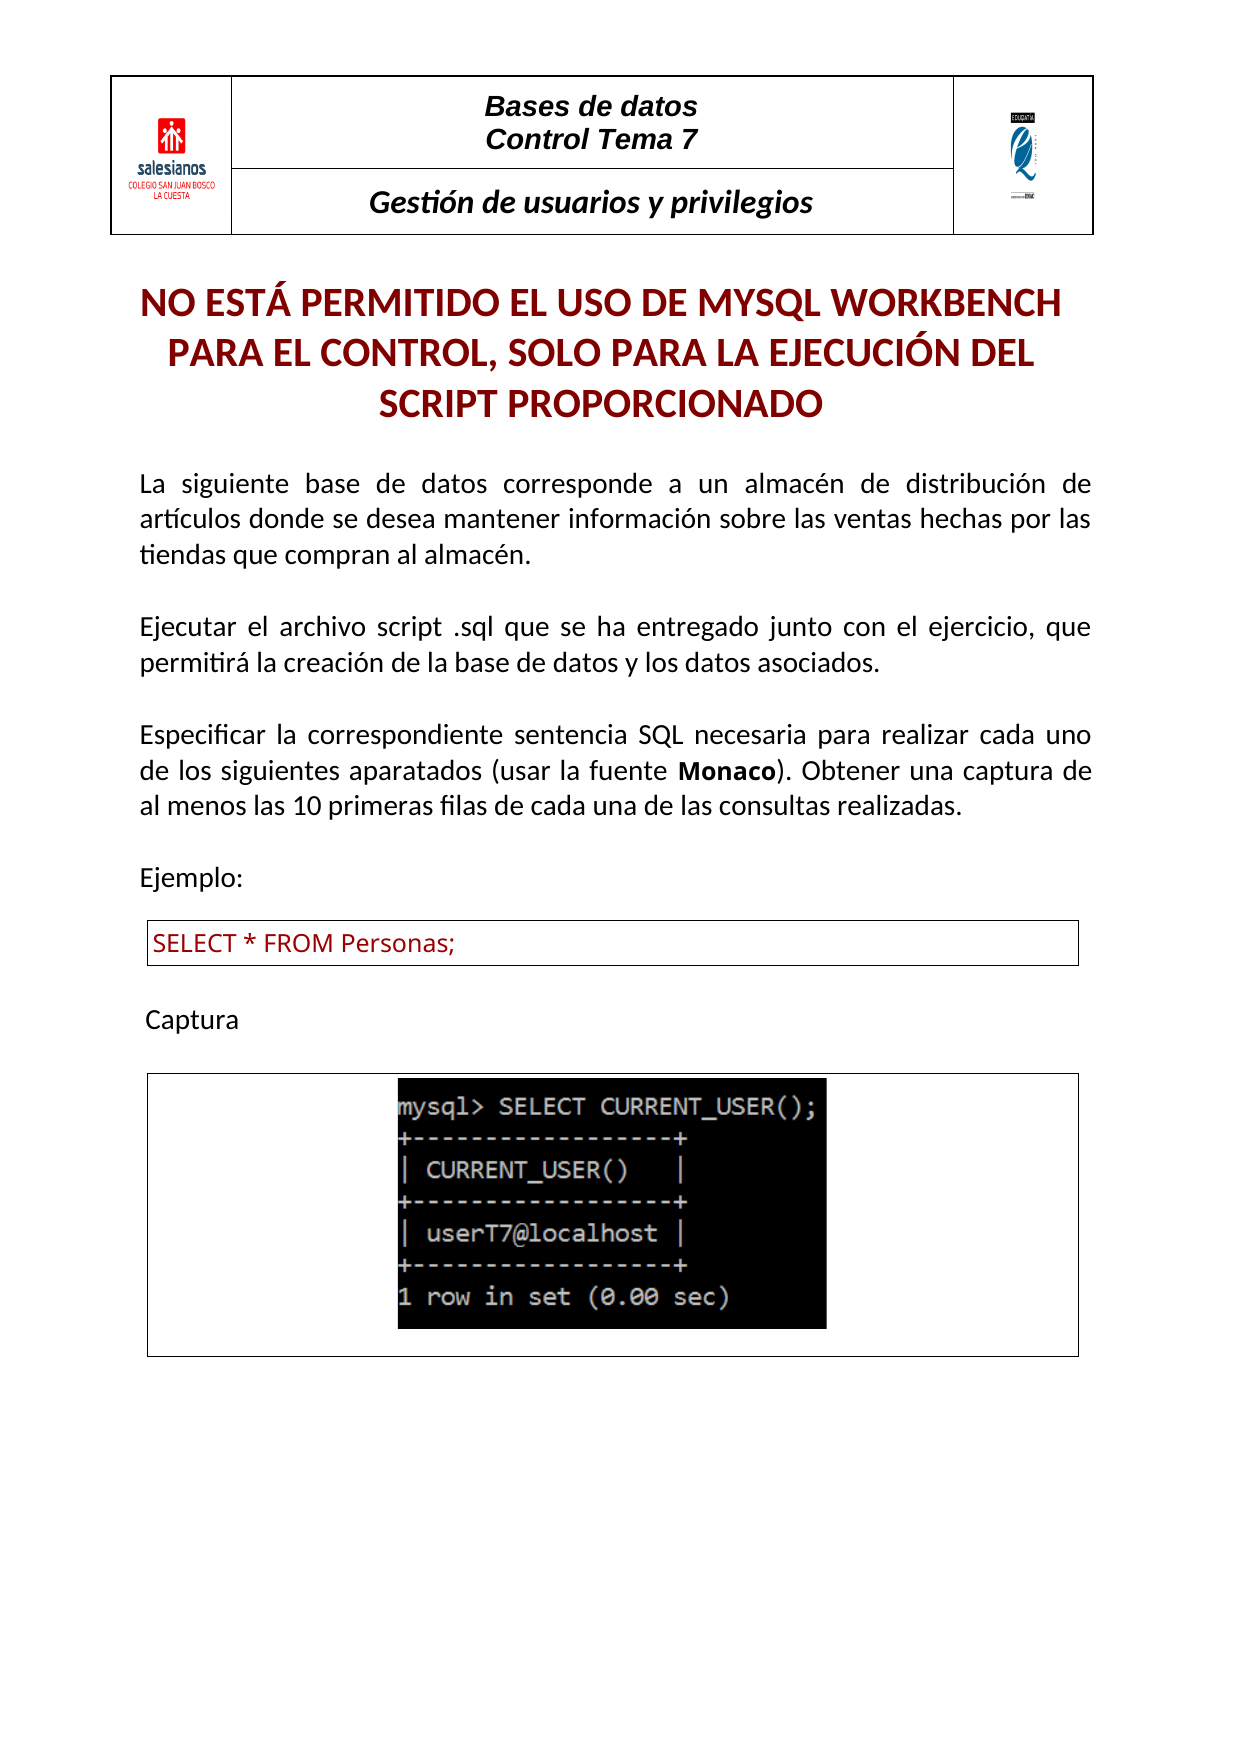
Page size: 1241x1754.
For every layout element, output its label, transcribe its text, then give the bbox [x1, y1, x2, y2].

subtitle Ejemplo: [139, 859, 1093, 895]
table_header SELECT * FROM Personas; [148, 921, 1078, 965]
subtitle Ejecutar el archivo script .sql que se ha entregado junto con el ejercicio, que permitirá la creación de la base de datos y los datos asociados. [139, 608, 1093, 679]
table_header [148, 1074, 1078, 1356]
subtitle Especificar la correspondiente sentencia SQL necesaria para realizar cada uno de los siguientes aparatados (usar la fuente Monaco). Obtener una captura de al menos las 10 primeras filas de cada una de las consultas realizadas. [139, 716, 1093, 823]
picture [119, 105, 227, 213]
picture [1010, 112, 1037, 199]
subtitle NO ESTÁ PERMITIDO EL USO DE MYSQL WORKBENCH PARA EL CONTROL, SOLO PARA LA EJECUCIÓN DEL SCRIPT PROPORCIONADO [109, 276, 1093, 428]
picture [397, 1078, 827, 1329]
subtitle La siguiente base de datos corresponde a un almacén de distribución de artículos donde se desea mantener información sobre las ventas hechas por las tiendas que compran al almacén. [139, 465, 1093, 572]
text Captura [145, 1001, 1093, 1037]
